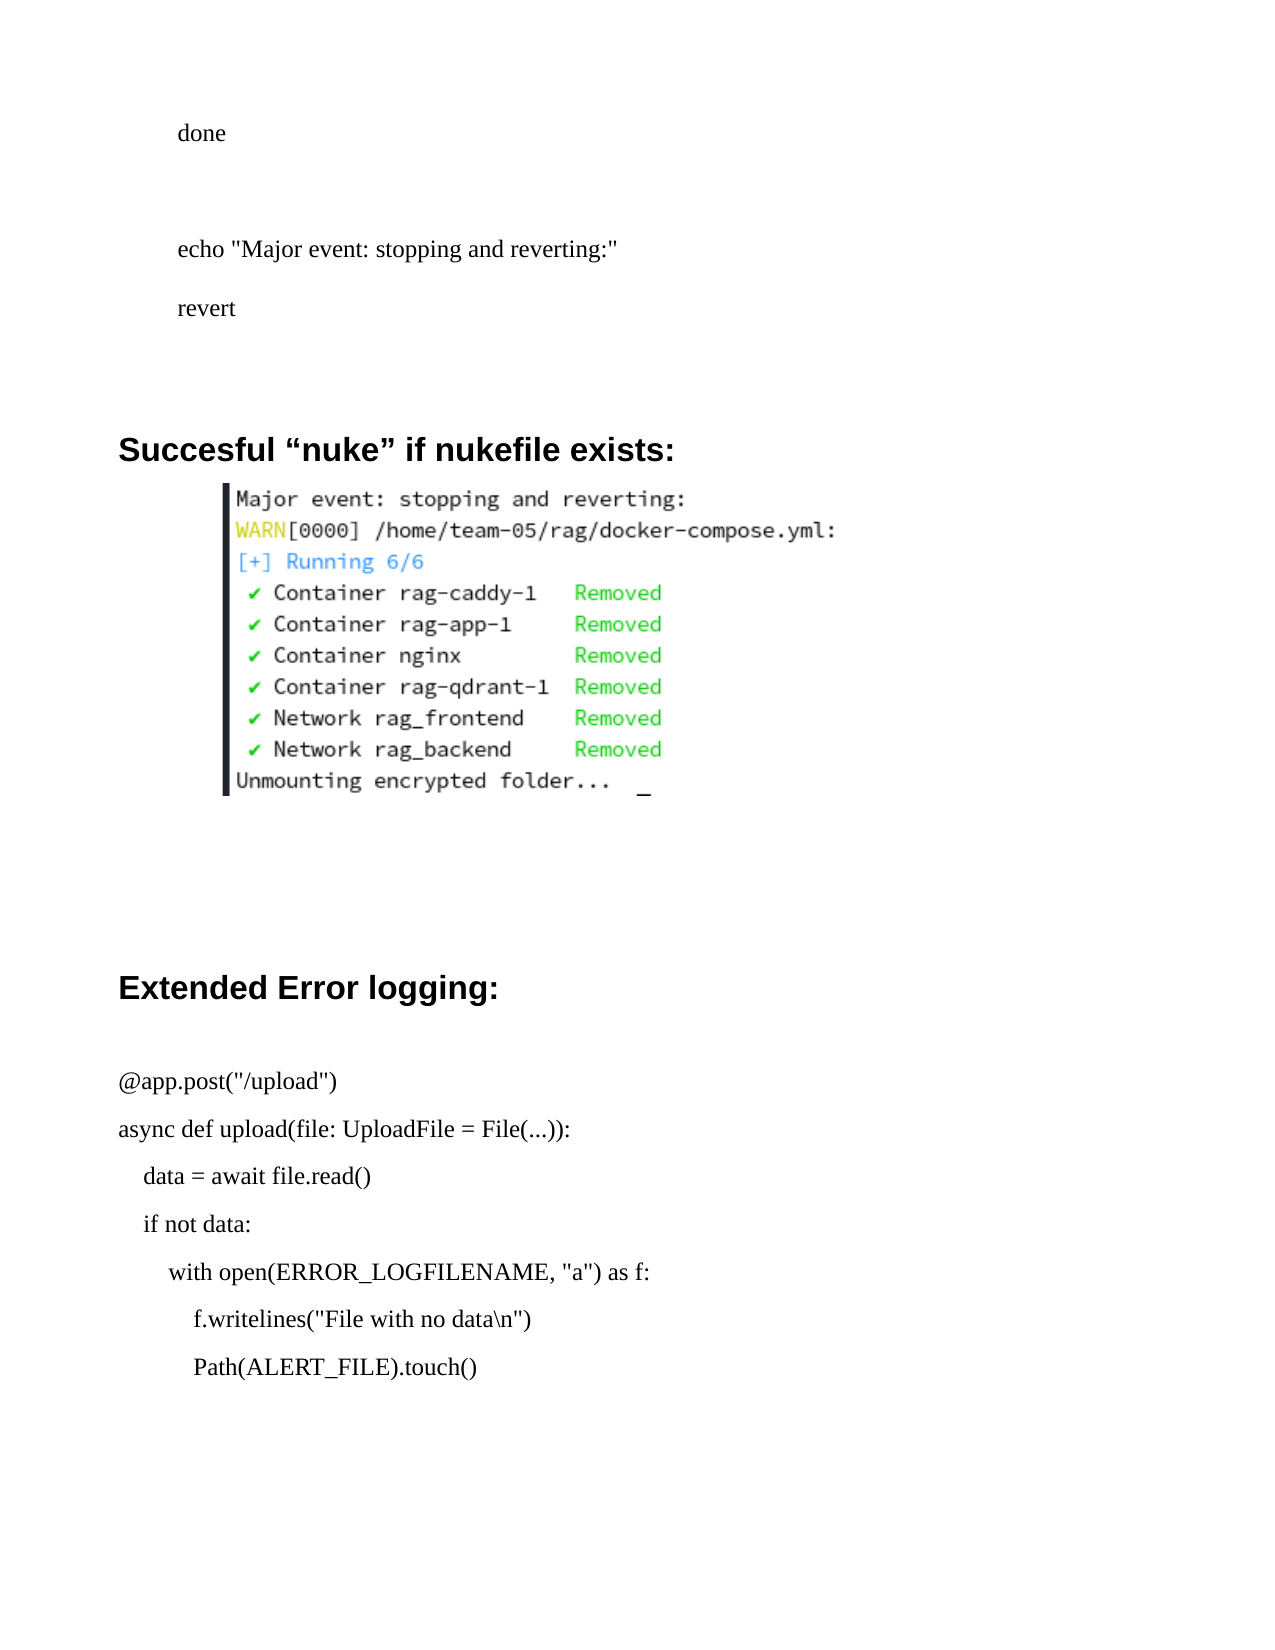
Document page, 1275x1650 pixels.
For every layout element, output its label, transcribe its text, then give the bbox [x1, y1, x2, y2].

text data = await file.read() [118, 1161, 1157, 1190]
picture [222, 483, 847, 796]
text async def upload(file: UploadFile = File(...)): [118, 1114, 1157, 1143]
text Path(ALERT_FILE).touch() [118, 1352, 1157, 1381]
text with open(ERROR_LOGFILENAME, "a") as f: [118, 1257, 1157, 1285]
text f.writelines("File with no data\n") [118, 1304, 1157, 1333]
text revert [177, 293, 1098, 322]
text done [177, 118, 1098, 147]
text echo "Major event: stopping and reverting:" [177, 234, 1098, 263]
text if not data: [118, 1209, 1157, 1238]
subtitle Succesful “nuke” if nukefile exists: [118, 430, 1157, 468]
subtitle Extended Error logging: [118, 968, 1157, 1006]
text @app.post("/upload") [118, 1066, 1157, 1095]
